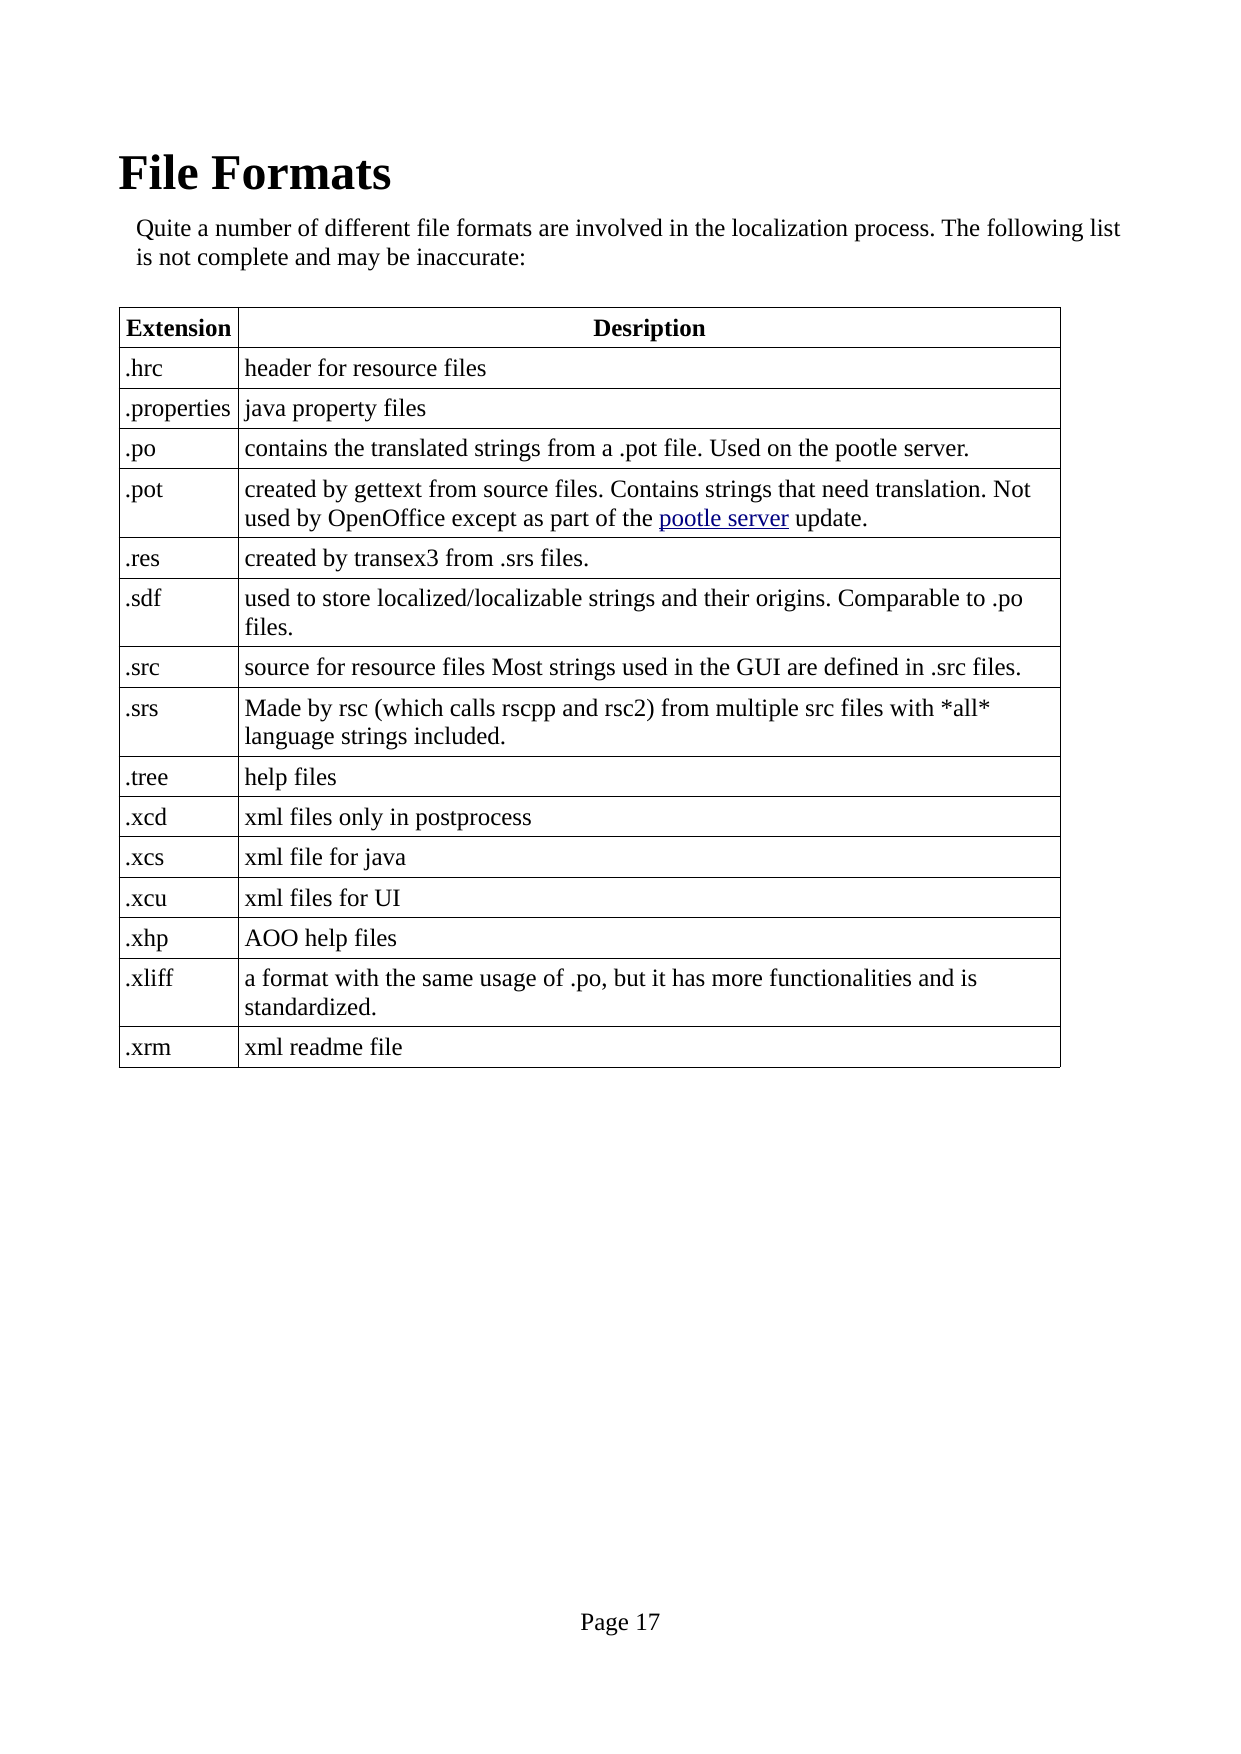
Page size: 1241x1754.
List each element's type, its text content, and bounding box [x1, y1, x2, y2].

table_cell xml readme file [239, 1027, 1060, 1067]
table_cell .pot [120, 469, 238, 537]
table_header Extension [120, 308, 238, 347]
table_cell a format with the same usage of .po, but it has more functionalities and is standardized. [239, 959, 1060, 1026]
table_cell .xcs [120, 837, 238, 877]
table_cell .xrm [120, 1027, 238, 1067]
table_cell xml files only in postprocess [239, 797, 1060, 836]
table_cell .hrc [120, 348, 238, 387]
table_cell header for resource files [239, 348, 1060, 387]
table_cell .po [120, 429, 238, 468]
table_cell help files [239, 757, 1060, 796]
table_header Desription [239, 308, 1060, 347]
subtitle File Formats [118, 143, 1122, 201]
table_cell .xhp [120, 918, 238, 957]
table_cell .xcu [120, 878, 238, 917]
table_cell used to store localized/localizable strings and their origins. Comparable to .po files. [239, 579, 1060, 646]
table_cell .srs [120, 688, 238, 756]
table_cell .xcd [120, 797, 238, 836]
table_cell xml file for java [239, 837, 1060, 877]
table_cell .src [120, 647, 238, 687]
table_cell xml files for UI [239, 878, 1060, 917]
table_cell Made by rsc (which calls rscpp and rsc2) from multiple src files with *all* language strings included. [239, 688, 1060, 756]
table_cell created by gettext from source files. Contains strings that need translation. Not used by OpenOffice except as part of the pootle server update. [239, 469, 1060, 537]
table_cell source for resource files Most strings used in the GUI are defined in .src files. [239, 647, 1060, 687]
table_cell AOO help files [239, 918, 1060, 957]
text Quite a number of different file formats are involved in the localization process. The following list is not complete and may be inaccurate: [136, 213, 1122, 271]
table_cell .xliff [120, 959, 238, 1026]
table_cell .tree [120, 757, 238, 796]
table_cell java property files [239, 389, 1060, 428]
table_cell .res [120, 538, 238, 577]
table_cell .sdf [120, 579, 238, 646]
table_cell contains the translated strings from a .pot file. Used on the pootle server. [239, 429, 1060, 468]
table_cell .properties [120, 389, 238, 428]
table_cell created by transex3 from .srs files. [239, 538, 1060, 577]
